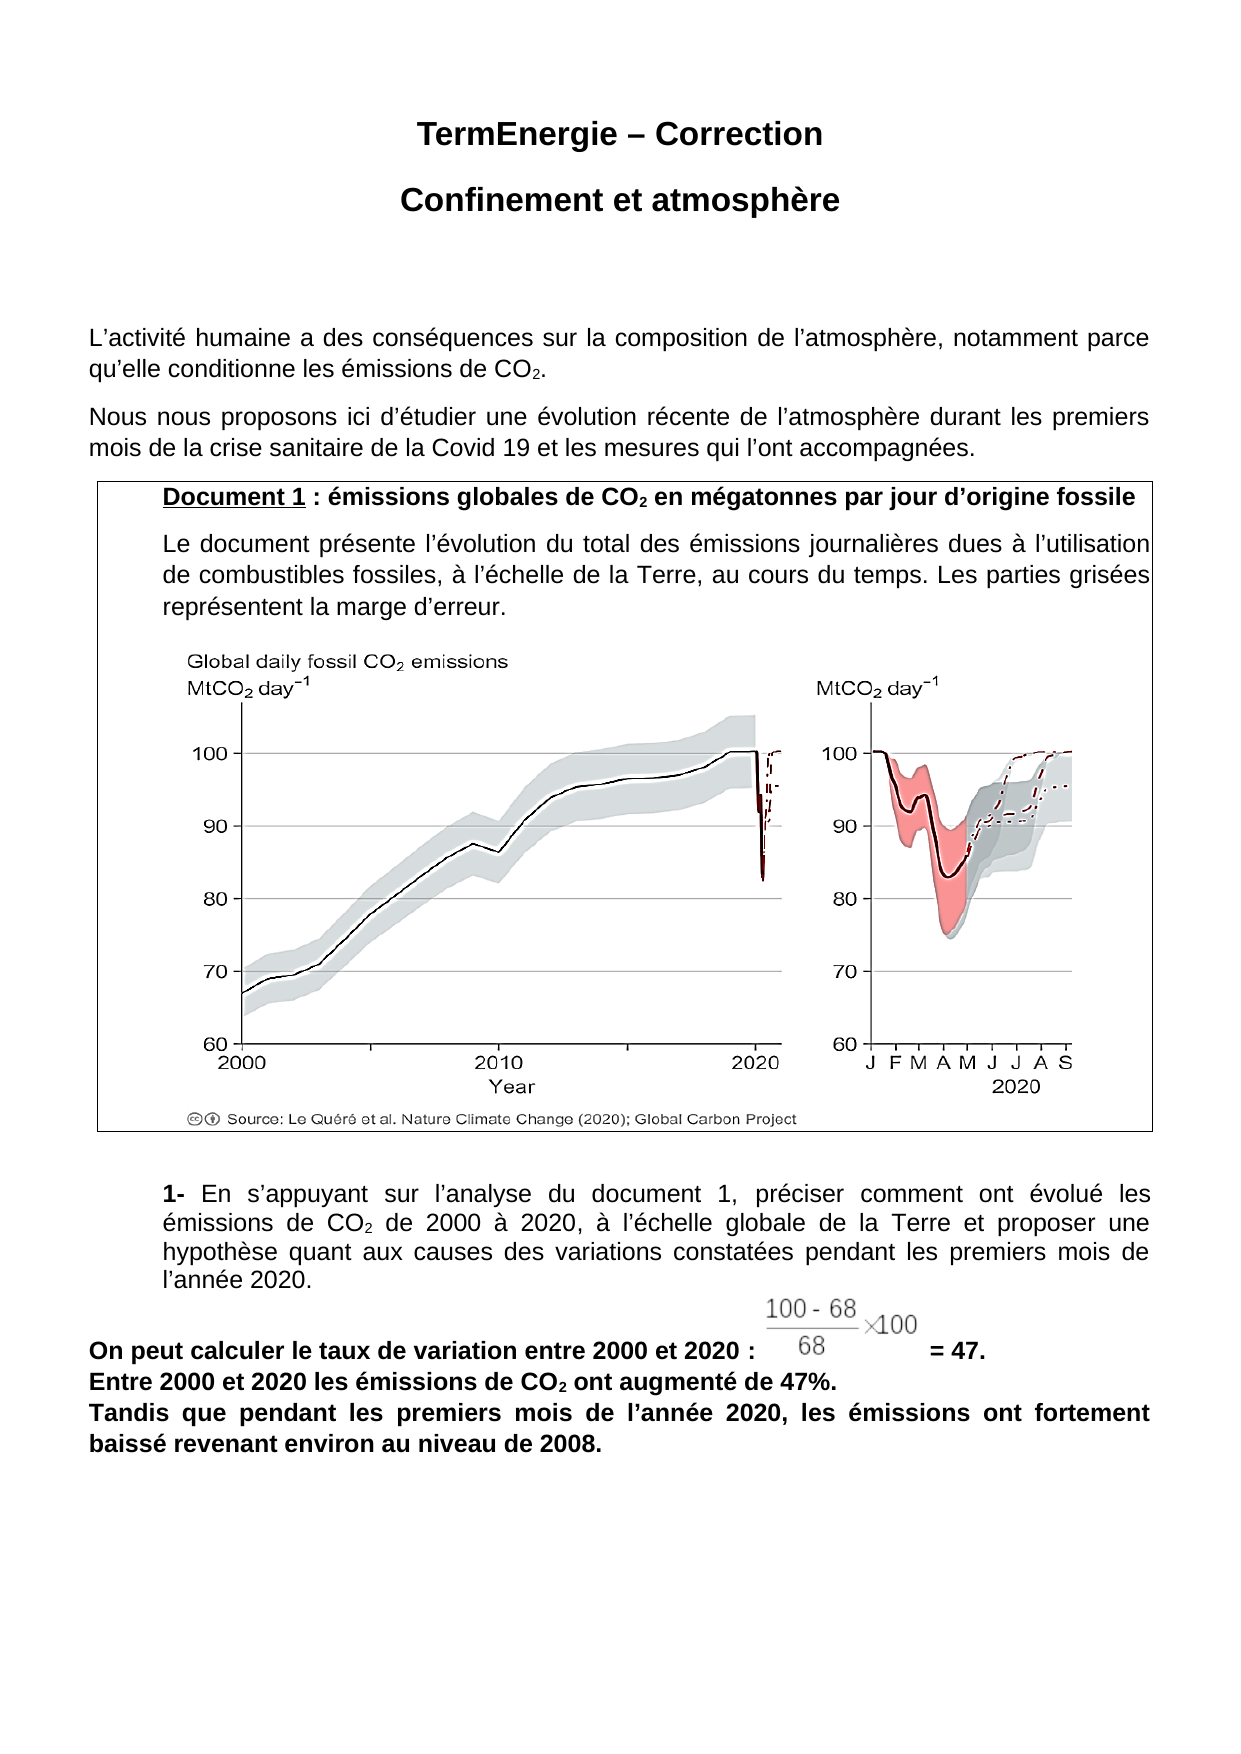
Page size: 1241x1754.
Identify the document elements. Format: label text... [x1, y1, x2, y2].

text L’activité humaine a des conséquences sur la composition de l’atmosphère, notamment parce qu’elle conditionne les émissions de CO2. [89, 323, 1152, 383]
list 1- En s’appuyant sur l’analyse du document 1, préciser comment ont évolué les émissions de CO2 de 2000 à 2020, à l’échelle globale de la Terre et proposer une hypothèse quant aux causes des variations constatées pendant les premiers mois de l’année 2020. [162, 1179, 1152, 1294]
text On peut calculer le taux de variation entre 2000 et 2020 : = 47. [89, 1294, 1152, 1364]
text Nous nous proposons ici d’étudier une évolution récente de l’atmosphère durant les premiers mois de la crise sanitaire de la Covid 19 et les mesures qui l’ont accompagnées. [89, 402, 1152, 462]
subtitle TermEnergie – Correction [89, 114, 1152, 152]
subtitle Confinement et atmosphère [89, 180, 1152, 218]
text Le document présente l’évolution du total des émissions journalières dues à l’utilisation de combustibles fossiles, à l’échelle de la Terre, au cours du temps. Les parties grisées représentent la marge d’erreur. [98, 528, 1152, 620]
text Document 1 : émissions globales de CO2 en mégatonnes par jour d’origine fossile [98, 482, 1152, 511]
text Entre 2000 et 2020 les émissions de CO2 ont augmenté de 47%. [89, 1367, 1152, 1396]
picture [162, 639, 1073, 1131]
text Tandis que pendant les premiers mois de l’année 2020, les émissions ont fortement baissé revenant environ au niveau de 2008. [89, 1398, 1152, 1458]
